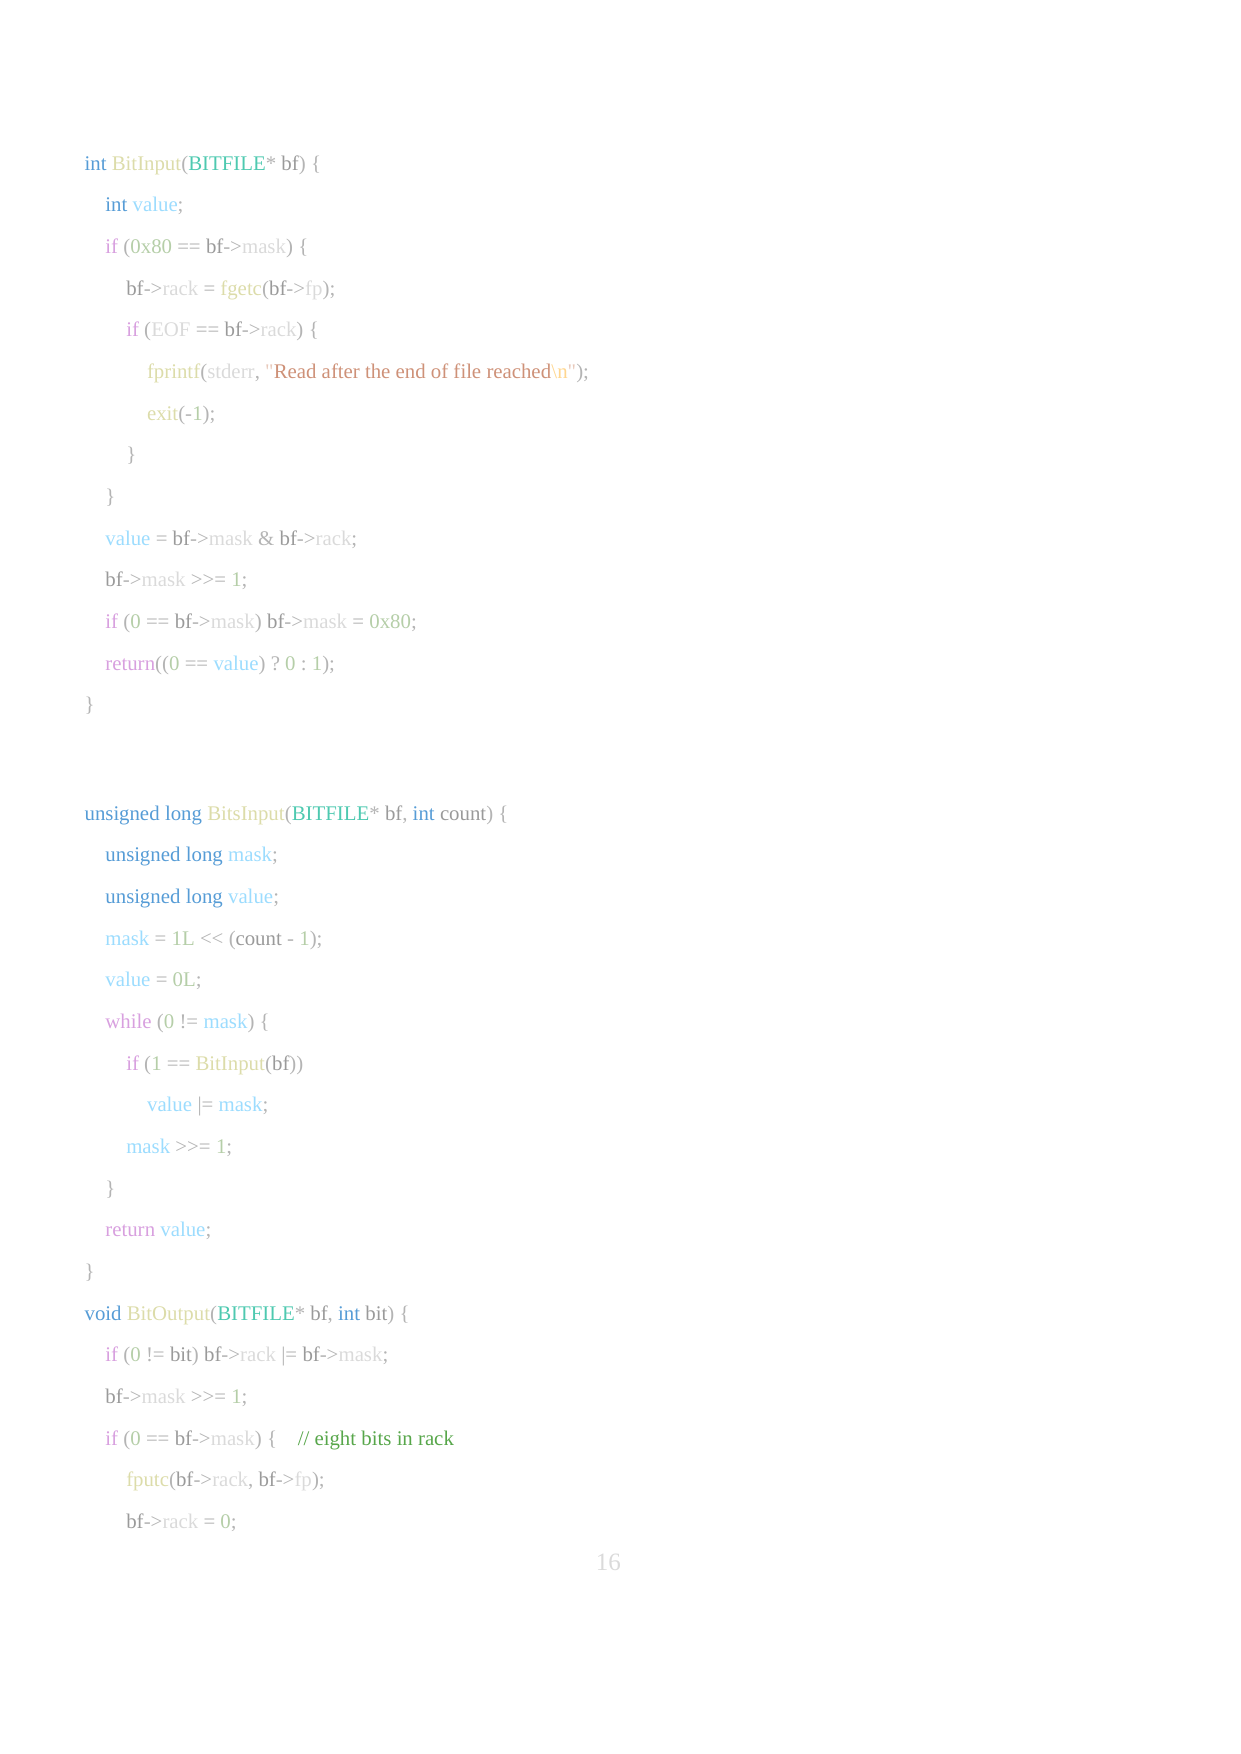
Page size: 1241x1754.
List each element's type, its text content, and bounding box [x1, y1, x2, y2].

text bf->rack = fgetc(bf->fp); [84, 275, 1090, 300]
text if (0 == bf->mask) { // eight bits in rack [84, 1425, 1090, 1450]
text if (0 != bit) bf->rack |= bf->mask; [84, 1342, 1090, 1367]
text void BitOutput(BITFILE* bf, int bit) { [84, 1300, 1090, 1325]
text } [84, 692, 1090, 717]
text mask >>= 1; [84, 1133, 1090, 1158]
text unsigned long value; [84, 883, 1090, 908]
text int value; [84, 192, 1090, 217]
text bf->rack = 0; [84, 1508, 1090, 1533]
text unsigned long BitsInput(BITFILE* bf, int count) { [84, 800, 1090, 825]
text if (1 == BitInput(bf)) [84, 1050, 1090, 1075]
text value |= mask; [84, 1092, 1090, 1117]
text } [84, 1258, 1090, 1283]
text } [84, 442, 1090, 467]
text exit(-1); [84, 400, 1090, 425]
text fputc(bf->rack, bf->fp); [84, 1467, 1090, 1492]
text value = 0L; [84, 967, 1090, 992]
text unsigned long mask; [84, 842, 1090, 867]
text if (0x80 == bf->mask) { [84, 233, 1090, 258]
text } [84, 483, 1090, 508]
text return((0 == value) ? 0 : 1); [84, 650, 1090, 675]
text mask = 1L << (count - 1); [84, 925, 1090, 950]
text return value; [84, 1217, 1090, 1242]
text if (EOF == bf->rack) { [84, 317, 1090, 342]
text bf->mask >>= 1; [84, 567, 1090, 592]
text 16 [84, 1550, 1090, 1575]
text value = bf->mask & bf->rack; [84, 525, 1090, 550]
text if (0 == bf->mask) bf->mask = 0x80; [84, 608, 1090, 633]
text while (0 != mask) { [84, 1008, 1090, 1033]
text fprintf(stderr, "Read after the end of file reached\n"); [84, 358, 1090, 383]
text int BitInput(BITFILE* bf) { [84, 150, 1090, 175]
text } [84, 1175, 1090, 1200]
text bf->mask >>= 1; [84, 1383, 1090, 1408]
